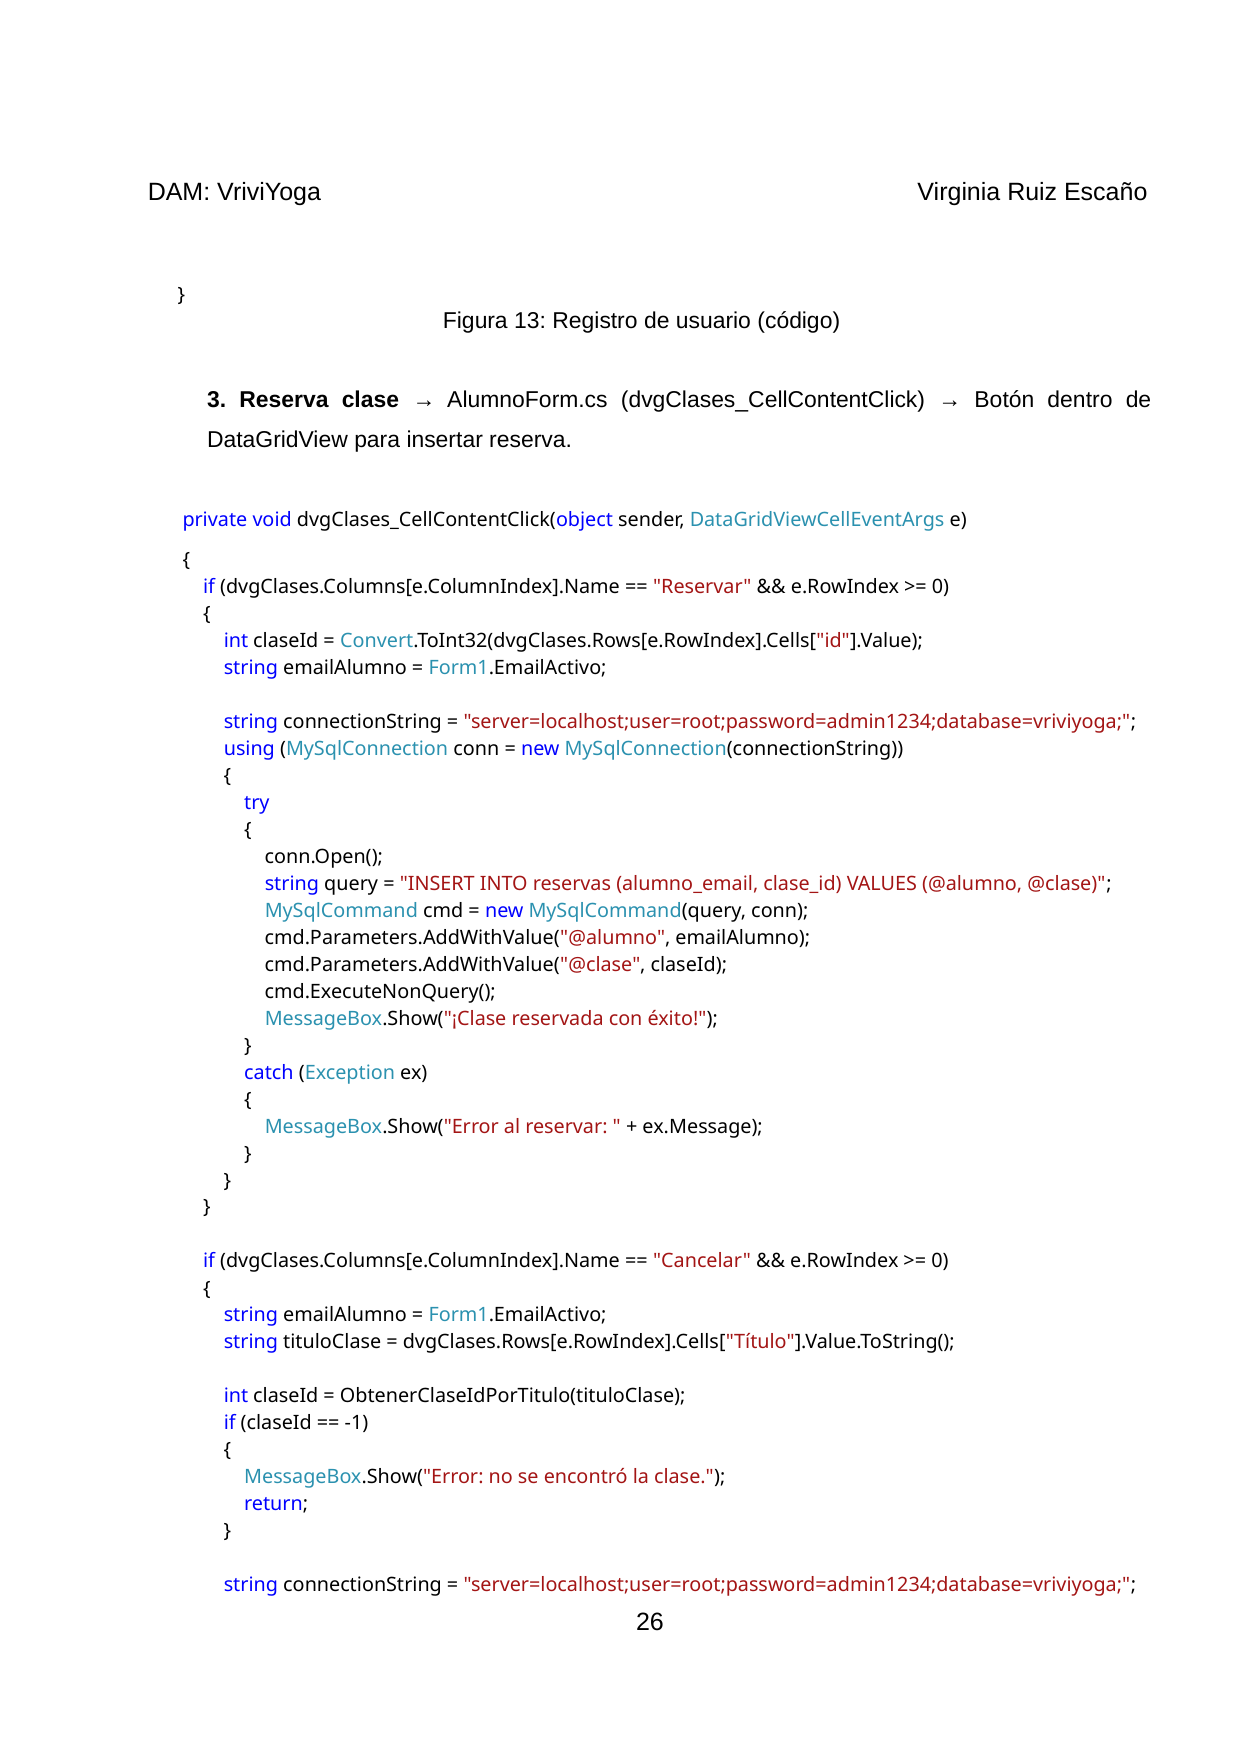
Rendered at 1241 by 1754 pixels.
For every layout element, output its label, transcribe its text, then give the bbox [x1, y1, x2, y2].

text conn.Open(); [177, 842, 1152, 869]
text MessageBox.Show("Error: no se encontró la clase."); [177, 1463, 1152, 1489]
text int claseId = ObtenerClaseIdPorTitulo(tituloClase); [177, 1382, 1152, 1409]
text MySqlCommand cmd = new MySqlCommand(query, conn); [177, 896, 1152, 923]
text { [177, 1274, 1152, 1301]
text { [177, 1085, 1152, 1112]
text { [177, 761, 1152, 788]
text if (dvgClases.Columns[e.ColumnIndex].Name == "Cancelar" && e.RowIndex >= 0) [177, 1247, 1152, 1274]
text } [177, 1517, 1152, 1543]
text MessageBox.Show("Error al reservar: " + ex.Message); [177, 1112, 1152, 1139]
text Figura 13: Registro de usuario (código) [148, 307, 1152, 334]
text } [177, 1031, 1152, 1058]
text } [177, 281, 1152, 307]
text 3. Reserva clase → AlumnoForm.cs (dvgClases_CellContentClick) → Botón dentro de DataGridView para insertar reserva. [207, 386, 1152, 452]
text string emailAlumno = Form1.EmailActivo; [177, 653, 1152, 680]
text cmd.Parameters.AddWithValue("@clase", claseId); [177, 950, 1152, 977]
text MessageBox.Show("¡Clase reservada con éxito!"); [177, 1004, 1152, 1031]
text using (MySqlConnection conn = new MySqlConnection(connectionString)) [177, 734, 1152, 761]
text try [177, 788, 1152, 815]
text { [177, 1436, 1152, 1463]
text int claseId = Convert.ToInt32(dvgClases.Rows[e.RowIndex].Cells["id"].Value); [177, 626, 1152, 653]
text cmd.Parameters.AddWithValue("@alumno", emailAlumno); [177, 923, 1152, 950]
text } [177, 1193, 1152, 1220]
text } [177, 1139, 1152, 1166]
text return; [177, 1489, 1152, 1517]
text { [177, 815, 1152, 842]
text if (claseId == -1) [177, 1409, 1152, 1436]
text string connectionString = "server=localhost;user=root;password=admin1234;database=vriviyoga;"; [177, 1571, 1152, 1597]
text if (dvgClases.Columns[e.ColumnIndex].Name == "Reservar" && e.RowIndex >= 0) [177, 572, 1152, 599]
text } [177, 1166, 1152, 1193]
text { [177, 545, 1152, 572]
text cmd.ExecuteNonQuery(); [177, 977, 1152, 1004]
text string query = "INSERT INTO reservas (alumno_email, clase_id) VALUES (@alumno, @clase)"; [177, 869, 1152, 896]
text string tituloClase = dvgClases.Rows[e.RowIndex].Cells["Título"].Value.ToString(); [177, 1328, 1152, 1355]
text string connectionString = "server=localhost;user=root;password=admin1234;database=vriviyoga;"; [177, 707, 1152, 734]
text private void dvgClases_CellContentClick(object sender, DataGridViewCellEventArgs e) [177, 505, 1152, 532]
text catch (Exception ex) [177, 1058, 1152, 1085]
text { [177, 599, 1152, 626]
text string emailAlumno = Form1.EmailActivo; [177, 1301, 1152, 1328]
